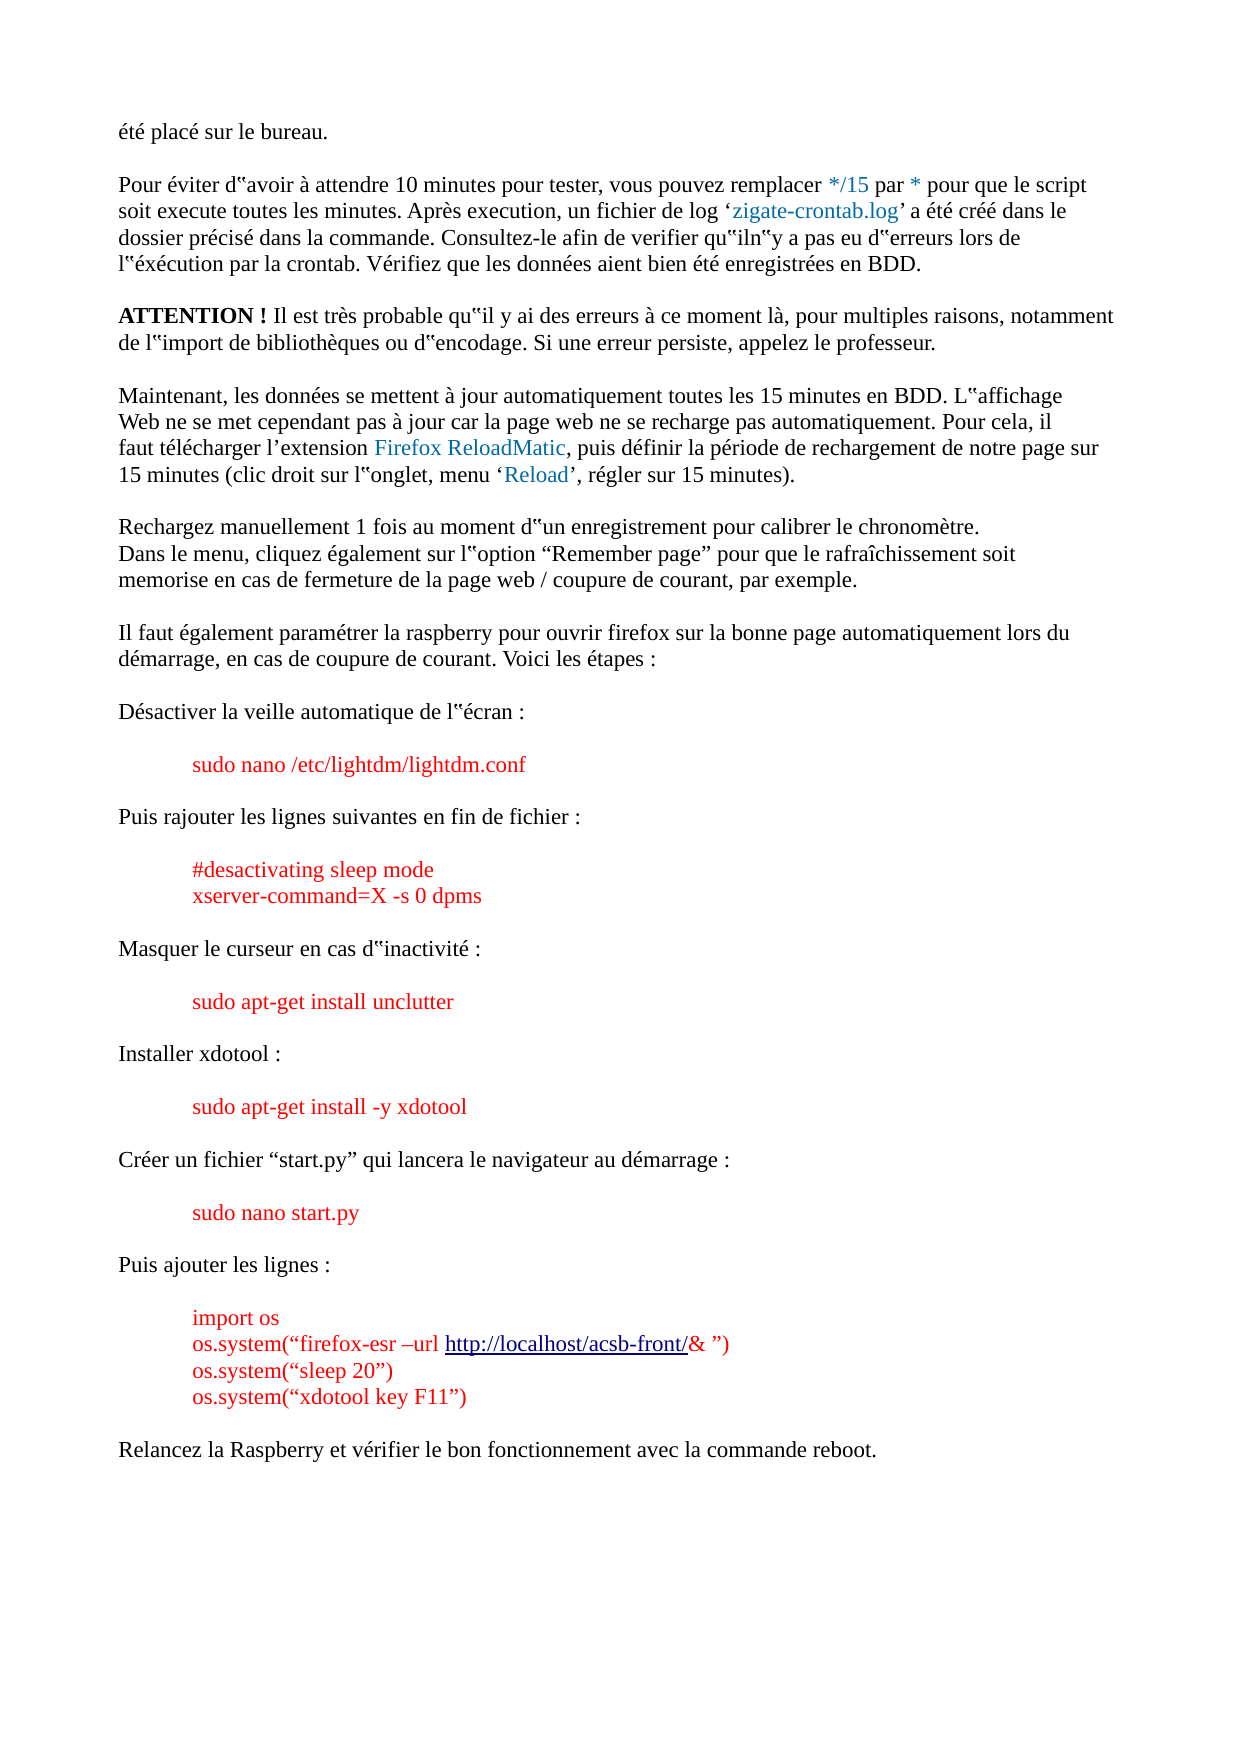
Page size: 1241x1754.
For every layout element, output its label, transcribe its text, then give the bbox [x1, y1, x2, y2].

text été placé sur le bureau. Pour éviter d‟avoir à attendre 10 minutes pour tester, vous pouvez remplacer */15 par * pour que le script soit execute toutes les minutes. Après execution, un fichier de log ‘zigate-crontab.log’ a été créé dans le dossier précisé dans la commande. Consultez-le afin de verifier qu‟iln‟y a pas eu d‟erreurs lors de l‟éxécution par la crontab. Vérifiez que les données aient bien été enregistrées en BDD. [118, 118, 1122, 276]
text sudo nano start.py [118, 1172, 1122, 1225]
text import os os.system(“firefox-esr –url http://localhost/acsb-front/& ”) os.system(“sleep 20”) os.system(“xdotool key F11”) Relancez la Raspberry et vérifier le bon fonctionnement avec la commande reboot. [118, 1278, 1122, 1462]
text Puis ajouter les lignes : [118, 1225, 1122, 1278]
text Puis rajouter les lignes suivantes en fin de fichier : [118, 777, 1122, 830]
text sudo apt-get install unclutter [118, 961, 1122, 1014]
text sudo nano /etc/lightdm/lightdm.conf [118, 724, 1122, 777]
text Rechargez manuellement 1 fois au moment d‟un enregistrement pour calibrer le chronomètre. Dans le menu, cliquez également sur l‟option “Remember page” pour que le rafraîchissement soit memorise en cas de fermeture de la page web / coupure de courant, par exemple. Il faut également paramétrer la raspberry pour ouvrir firefox sur la bonne page automatiquement lors du démarrage, en cas de coupure de courant. Voici les étapes : Désactiver la veille automatique de l‟écran : [118, 513, 1122, 724]
text ATTENTION ! Il est très probable qu‟il y ai des erreurs à ce moment là, pour multiples raisons, notamment de l‟import de bibliothèques ou d‟encodage. Si une erreur persiste, appelez le professeur. Maintenant, les données se mettent à jour automatiquement toutes les 15 minutes en BDD. L‟affichage Web ne se met cependant pas à jour car la page web ne se recharge pas automatiquement. Pour cela, il faut télécharger l’extension Firefox ReloadMatic, puis définir la période de rechargement de notre page sur 15 minutes (clic droit sur l‟onglet, menu ‘Reload’, régler sur 15 minutes). [118, 303, 1122, 487]
text Installer xdotool : [118, 1014, 1122, 1067]
text #desactivating sleep mode xserver-command=X -s 0 dpms Masquer le curseur en cas d‟inactivité : [118, 830, 1122, 961]
text sudo apt-get install -y xdotool Créer un fichier “start.py” qui lancera le navigateur au démarrage : [118, 1067, 1122, 1172]
